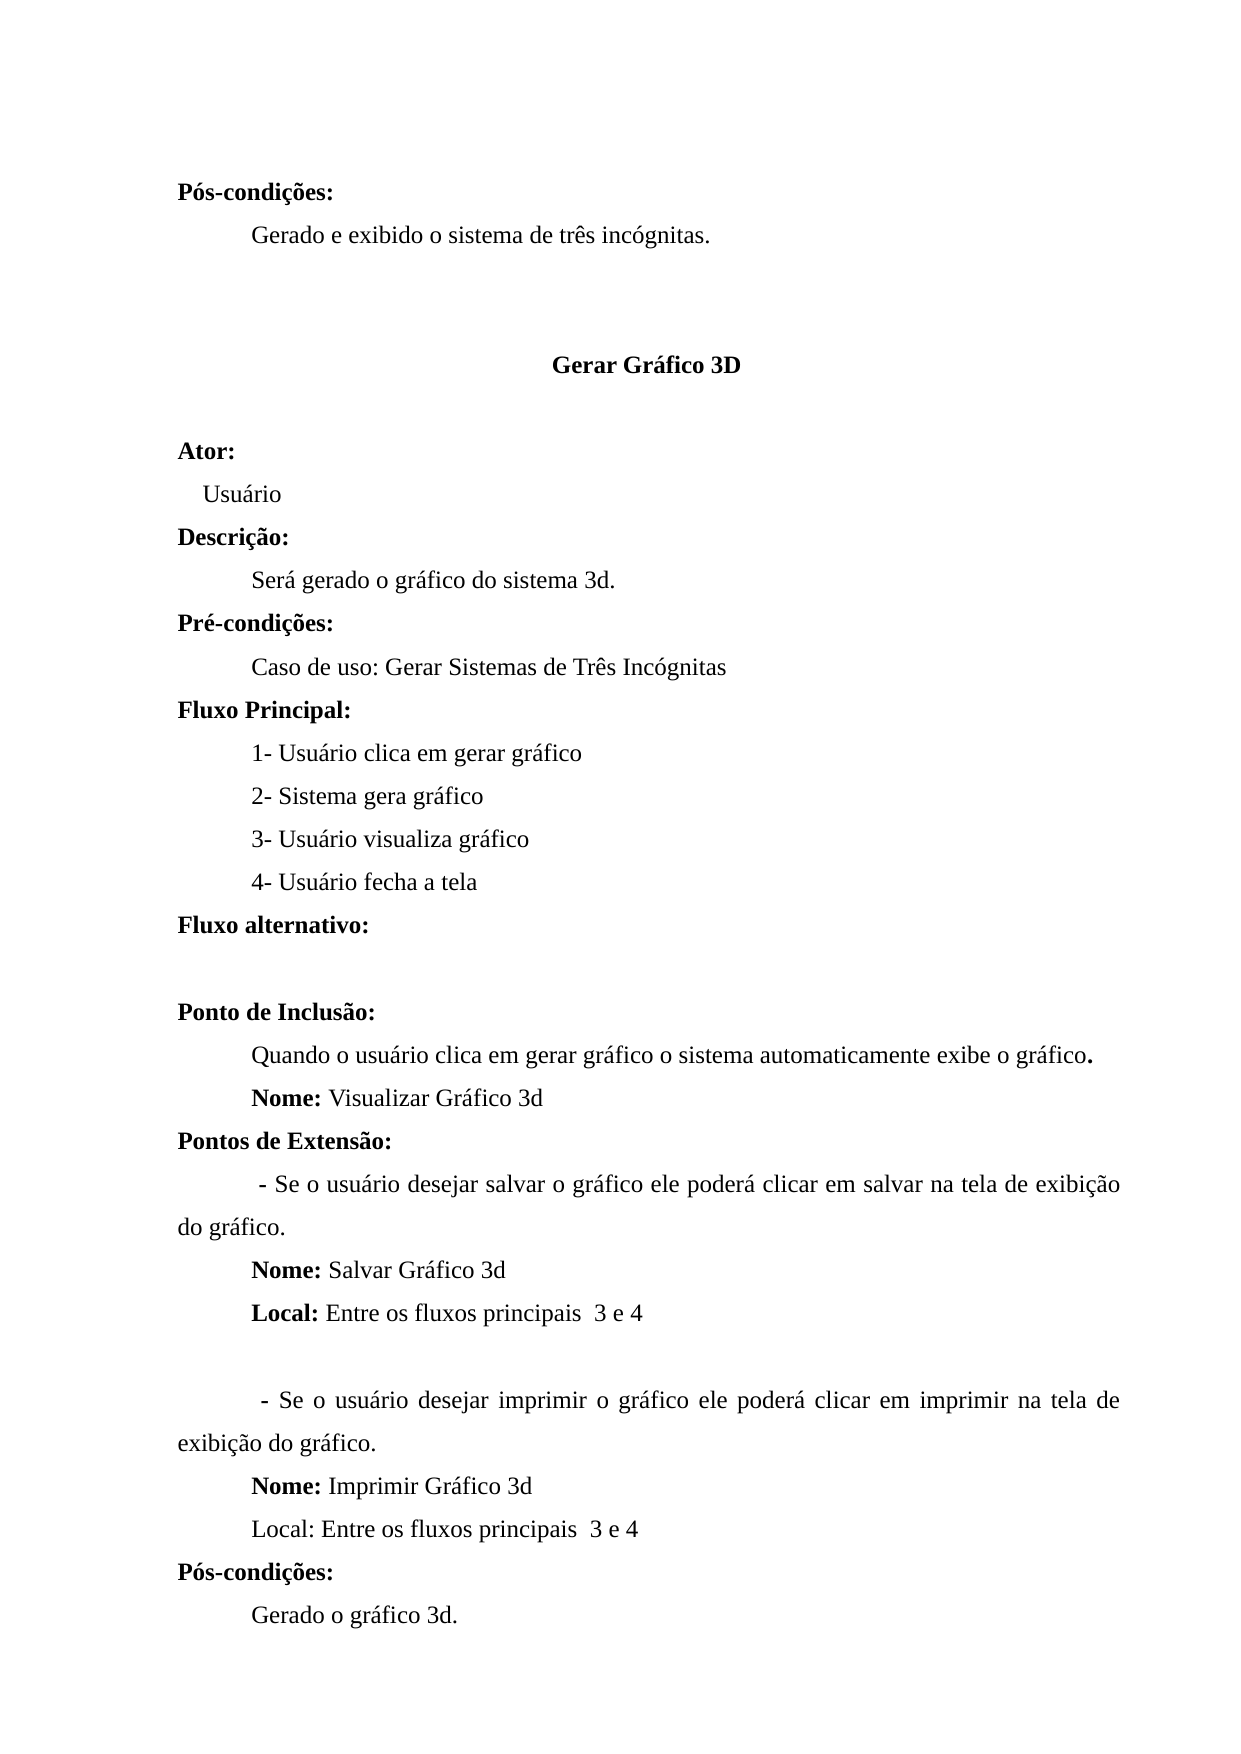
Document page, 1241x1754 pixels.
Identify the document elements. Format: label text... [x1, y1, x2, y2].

text Nome: Imprimir Gráfico 3d [177, 1471, 1122, 1500]
text Pré-condições: [177, 608, 1122, 637]
text Local: Entre os fluxos principais 3 e 4 [177, 1298, 1122, 1327]
text Fluxo alternativo: [177, 910, 1122, 939]
text Nome: Salvar Gráfico 3d [177, 1255, 1122, 1284]
text Pós-condições: [177, 1557, 1122, 1586]
text Gerado o gráfico 3d. [177, 1600, 1122, 1629]
text 3- Usuário visualiza gráfico [177, 824, 1122, 853]
text Ponto de Inclusão: [177, 997, 1122, 1025]
text 2- Sistema gera gráfico [177, 781, 1122, 810]
text Quando o usuário clica em gerar gráfico o sistema automaticamente exibe o gráfico. [177, 1040, 1122, 1068]
text Será gerado o gráfico do sistema 3d. [177, 565, 1122, 594]
text Usuário [177, 479, 1122, 508]
text - Se o usuário desejar salvar o gráfico ele poderá clicar em salvar na tela de exibição do gráfico. [177, 1169, 1122, 1241]
text Caso de uso: Gerar Sistemas de Três Incógnitas [177, 652, 1122, 680]
text Gerado e exibido o sistema de três incógnitas. [177, 220, 1122, 249]
text Descrição: [177, 522, 1122, 551]
text 1- Usuário clica em gerar gráfico [177, 738, 1122, 767]
text Ator: [177, 436, 1122, 465]
text Pós-condições: [177, 177, 1122, 206]
text Local: Entre os fluxos principais 3 e 4 [177, 1514, 1122, 1543]
text 4- Usuário fecha a tela [177, 867, 1122, 896]
text Fluxo Principal: [177, 695, 1122, 723]
text Nome: Visualizar Gráfico 3d [177, 1083, 1122, 1112]
text Pontos de Extensão: [177, 1126, 1122, 1155]
text - Se o usuário desejar imprimir o gráfico ele poderá clicar em imprimir na tela de exibição do gráfico. [177, 1385, 1122, 1457]
text Gerar Gráfico 3D [177, 350, 1122, 378]
